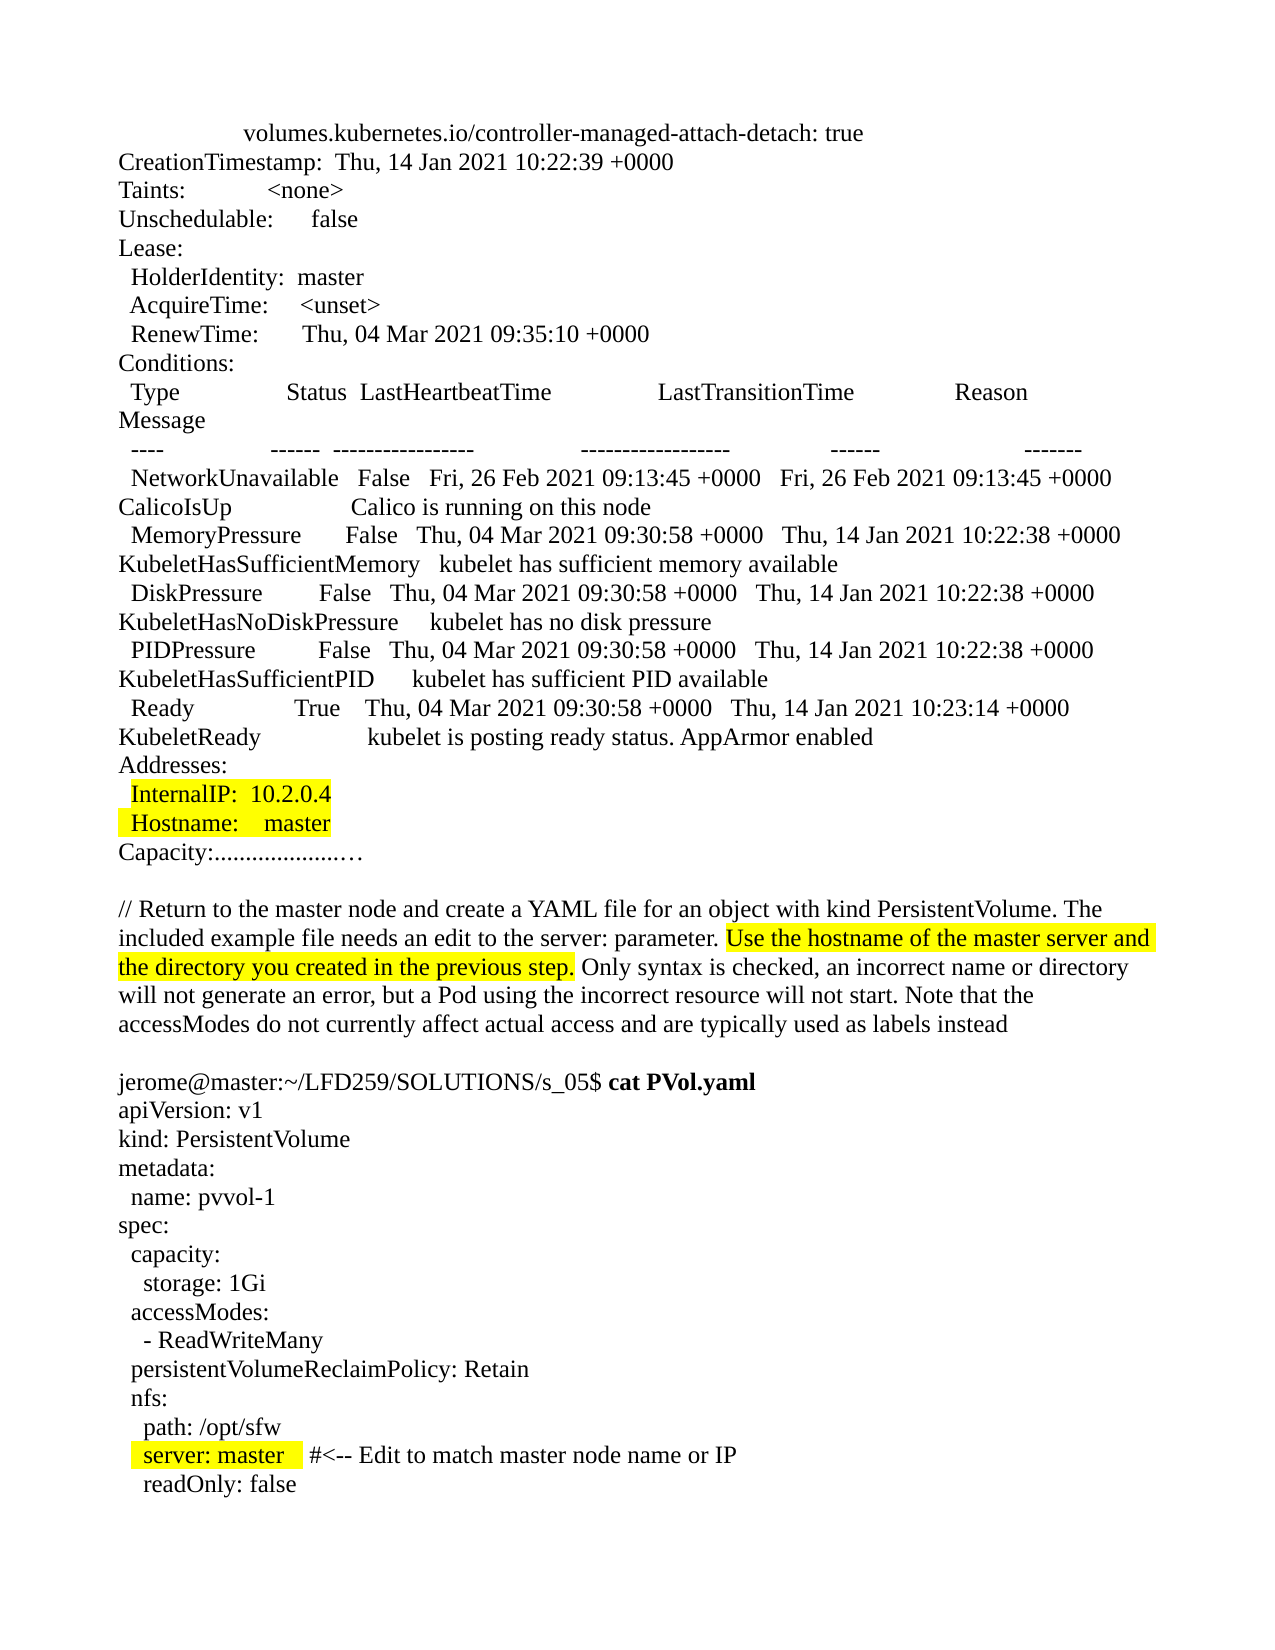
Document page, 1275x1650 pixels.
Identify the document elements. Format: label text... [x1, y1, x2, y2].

text server: master #<-- Edit to match master node name or IP [118, 1441, 1157, 1469]
text // Return to the master node and create a YAML file for an object with kind PersistentVolume. The included example file needs an edit to the server: parameter. Use the hostname of the master server and the directory you created in the previous step. Only syntax is checked, an incorrect name or directory will not generate an error, but a Pod using the incorrect resource will not start. Note that the accessModes do not currently affect actual access and are typically used as labels instead [118, 894, 1157, 1038]
text accessModes: [118, 1297, 1157, 1326]
text storage: 1Gi [118, 1268, 1157, 1297]
text metadata: [118, 1153, 1157, 1182]
text nfs: [118, 1383, 1157, 1412]
text CreationTimestamp: Thu, 14 Jan 2021 10:22:39 +0000 [118, 147, 1157, 176]
text Addresses: [118, 751, 1157, 779]
text jerome@master:~/LFD259/SOLUTIONS/s_05$ cat PVol.yaml [118, 1067, 1157, 1096]
text InternalIP: 10.2.0.4 [118, 779, 1157, 808]
text Ready True Thu, 04 Mar 2021 09:30:58 +0000 Thu, 14 Jan 2021 10:23:14 +0000 KubeletReady kubelet is posting ready status. AppArmor enabled [118, 693, 1157, 751]
text readOnly: false [118, 1469, 1157, 1498]
text persistentVolumeReclaimPolicy: Retain [118, 1354, 1157, 1383]
text Unschedulable: false [118, 204, 1157, 233]
text spec: [118, 1211, 1157, 1239]
text - ReadWriteMany [118, 1326, 1157, 1354]
text HolderIdentity: master [118, 262, 1157, 291]
text AcquireTime: <unset> [118, 291, 1157, 319]
text Conditions: [118, 348, 1157, 377]
text kind: PersistentVolume [118, 1124, 1157, 1153]
text path: /opt/sfw [118, 1412, 1157, 1441]
text capacity: [118, 1239, 1157, 1268]
text ---- ------ ----------------- ------------------ ------ ------- [118, 434, 1157, 463]
text DiskPressure False Thu, 04 Mar 2021 09:30:58 +0000 Thu, 14 Jan 2021 10:22:38 +0000 KubeletHasNoDiskPressure kubelet has no disk pressure [118, 578, 1157, 636]
text MemoryPressure False Thu, 04 Mar 2021 09:30:58 +0000 Thu, 14 Jan 2021 10:22:38 +0000 KubeletHasSufficientMemory kubelet has sufficient memory available [118, 521, 1157, 578]
text name: pvvol-1 [118, 1182, 1157, 1211]
text RenewTime: Thu, 04 Mar 2021 09:35:10 +0000 [118, 319, 1157, 348]
text volumes.kubernetes.io/controller-managed-attach-detach: true [118, 118, 1157, 147]
text apiVersion: v1 [118, 1096, 1157, 1124]
text Type Status LastHeartbeatTime LastTransitionTime Reason Message [118, 377, 1157, 434]
text Hostname: master [118, 808, 1157, 837]
text PIDPressure False Thu, 04 Mar 2021 09:30:58 +0000 Thu, 14 Jan 2021 10:22:38 +0000 KubeletHasSufficientPID kubelet has sufficient PID available [118, 636, 1157, 693]
text NetworkUnavailable False Fri, 26 Feb 2021 09:13:45 +0000 Fri, 26 Feb 2021 09:13:45 +0000 CalicoIsUp Calico is running on this node [118, 463, 1157, 521]
text Lease: [118, 233, 1157, 262]
text Capacity:....................… [118, 837, 1157, 866]
text Taints: <none> [118, 176, 1157, 204]
